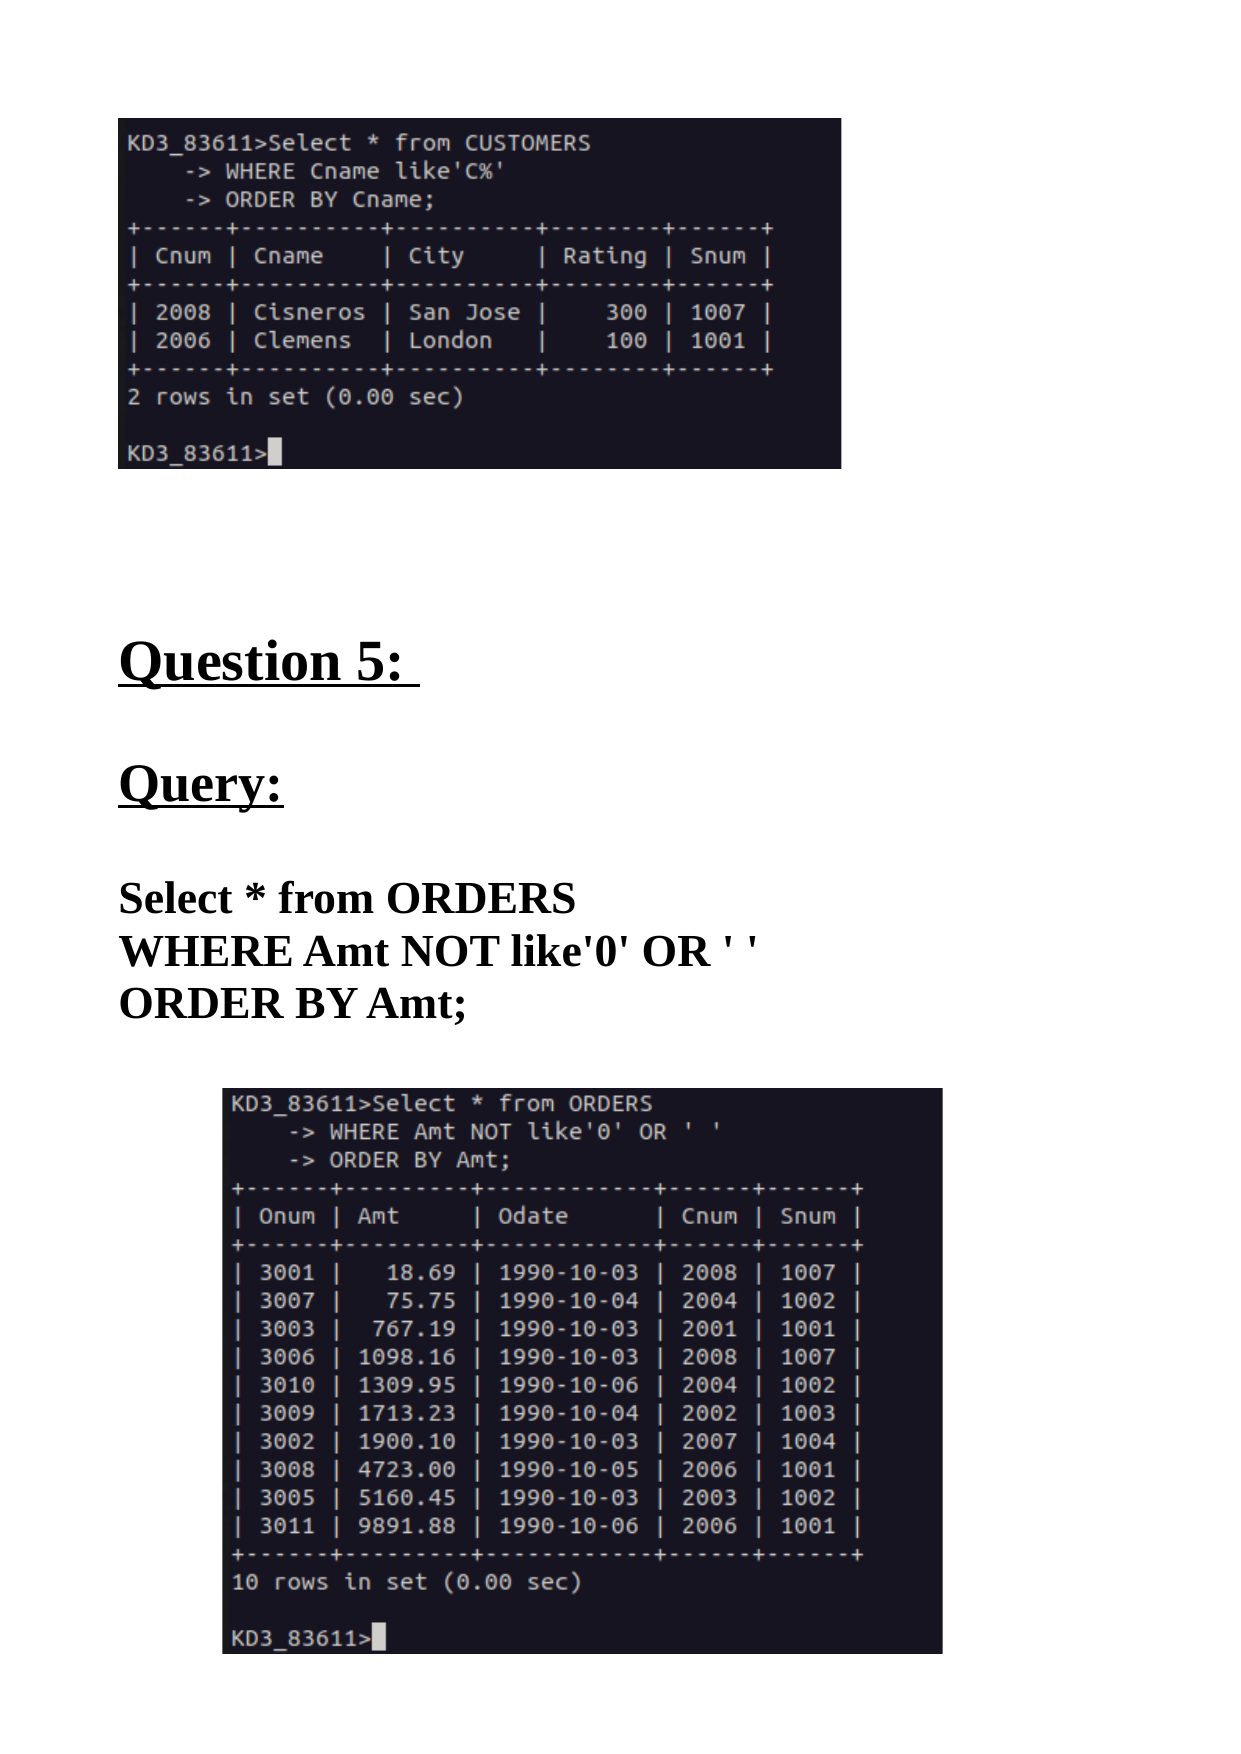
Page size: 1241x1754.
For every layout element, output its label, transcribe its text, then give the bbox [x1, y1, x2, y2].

text Select * from ORDERS [118, 871, 1122, 923]
picture [222, 1088, 943, 1654]
text Question 5: [118, 626, 1122, 693]
text WHERE Amt NOT like'0' OR ' ' [118, 923, 1122, 976]
text Query: [118, 751, 1122, 813]
picture [118, 118, 842, 469]
text ORDER BY Amt; [118, 976, 1122, 1029]
